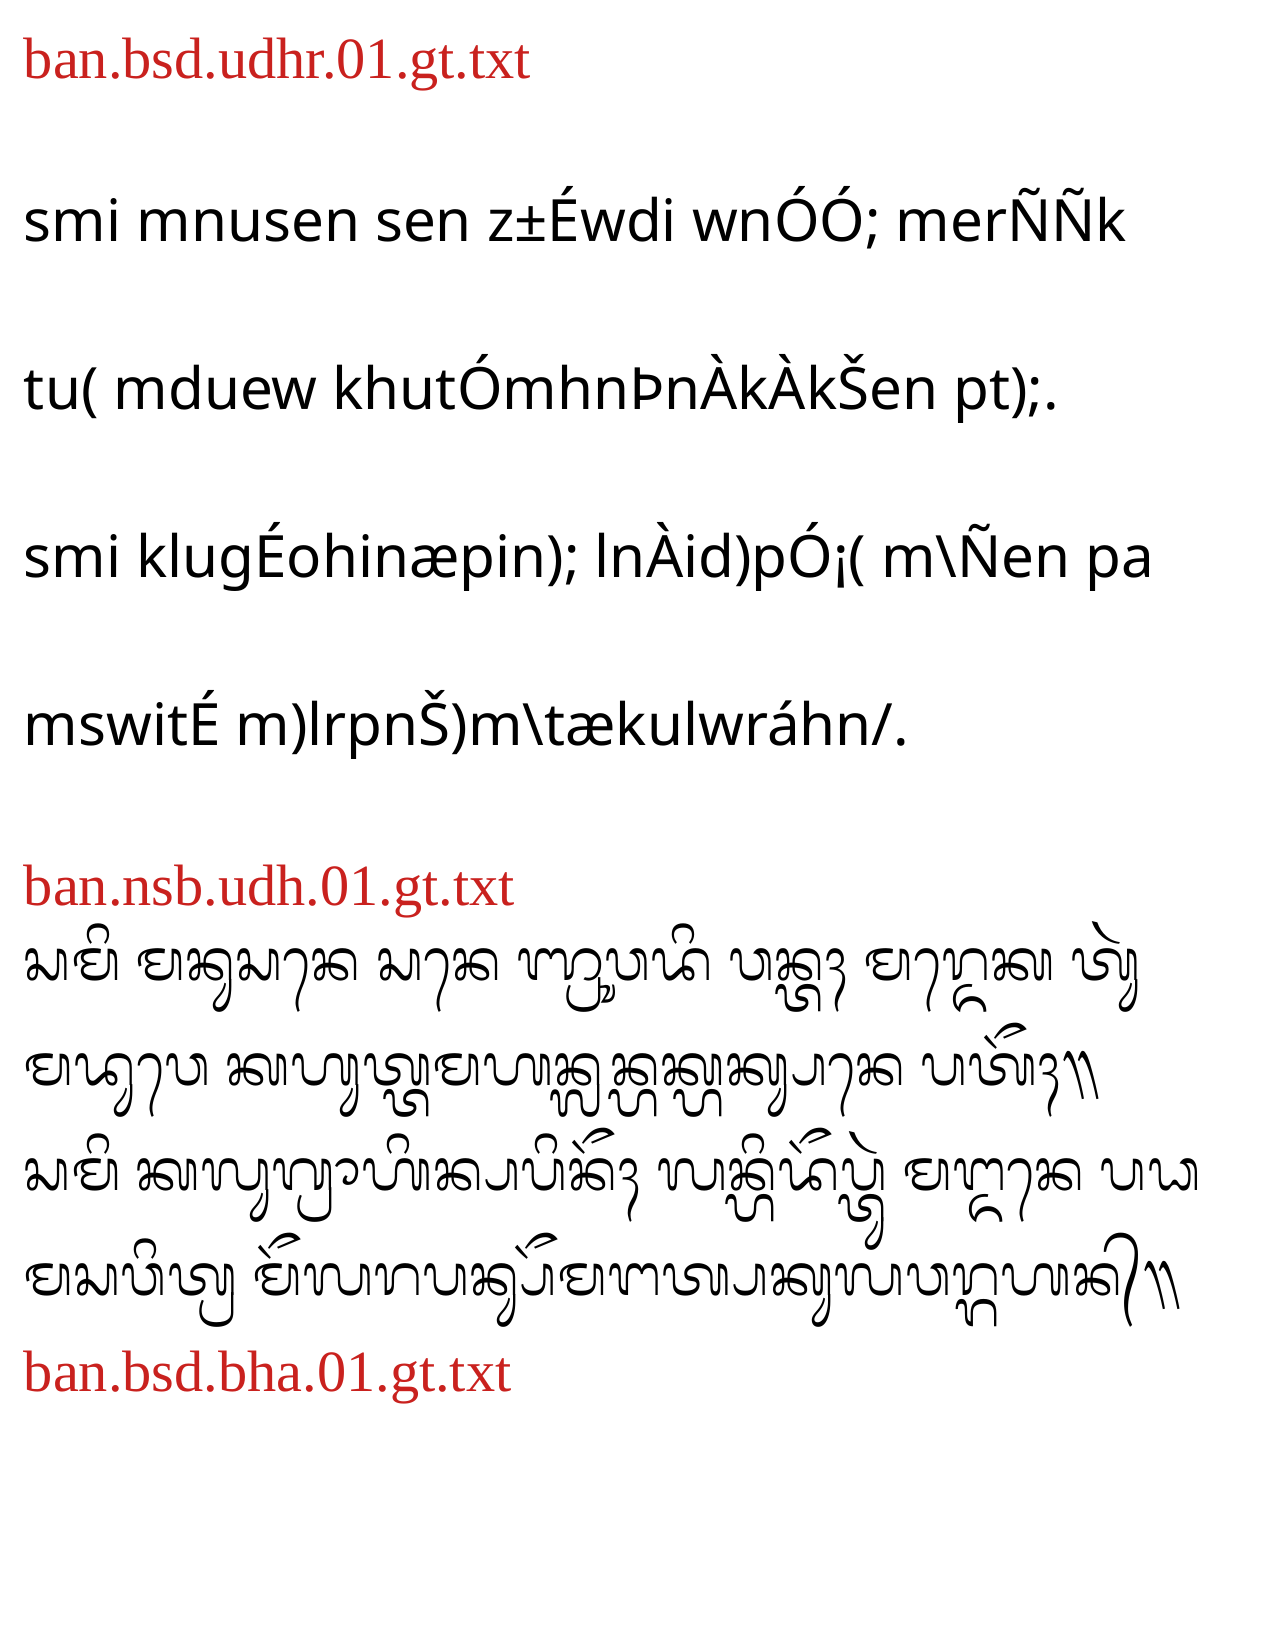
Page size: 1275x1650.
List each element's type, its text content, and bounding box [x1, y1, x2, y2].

text ban.bsd.bha.01.gt.txt [24, 1337, 1251, 1404]
text ban.bsd.udhr.01.gt.txt [24, 24, 1251, 91]
text ᬲᬫᬶ ᬫᬦᬸᬲᬦᬾ ᬲᬦᬾ ᬜ᭄ᬭᬸᬯᬤᬶ ᬯᬦ᭄ᬢᬄ ᬫᬭ᭄ᬤᬾᬓ ᬢᬸᬃ ᬫᬤᬸᬯᬾ ᬓᬳᬸᬢ᭄ᬢᬫᬳᬦ᭄ᬮᬦ᭄ᬳᬓ᭄ᬳᬓ᭄ᬲᬦᬾ ᬧᬢᭂᬄ᭟ ᬲᬫᬶ ᬓᬮᬸᬕ᭄ᬭᬵᬳᬶᬦ᭄ᬧᬧᬶᬦᭂᬄ ᬮᬦ᭄ᬳᬶᬤᭂᬧ᭄ᬢᬸᬃ ᬫᬗ᭄ᬤᬦᬾ ᬧᬥ ᬫᬲᬯᬶᬢ᭄ᬭ ᬫᭂᬮᬭᬧᬦ᭄ᬲᭂᬫᬗᬢ᭄ᬧᬓᬸᬮᬯᬭ᭄ᬕᬳᬦ᭄᭟ [24, 918, 1251, 1337]
text smi mnusen sen z±Éwdi wnÓÓ; merÑÑk tu( mduew khutÓmhnÞnÀkÀkŠen pt);. [24, 179, 1251, 427]
text ban.nsb.udh.01.gt.txt [24, 851, 1251, 918]
text smi klugÉohinæpin); lnÀid)pÓ¡( m\Ñen pa mswitÉ m)lrpnŠ)m\tækulwráhn/. [24, 515, 1251, 763]
